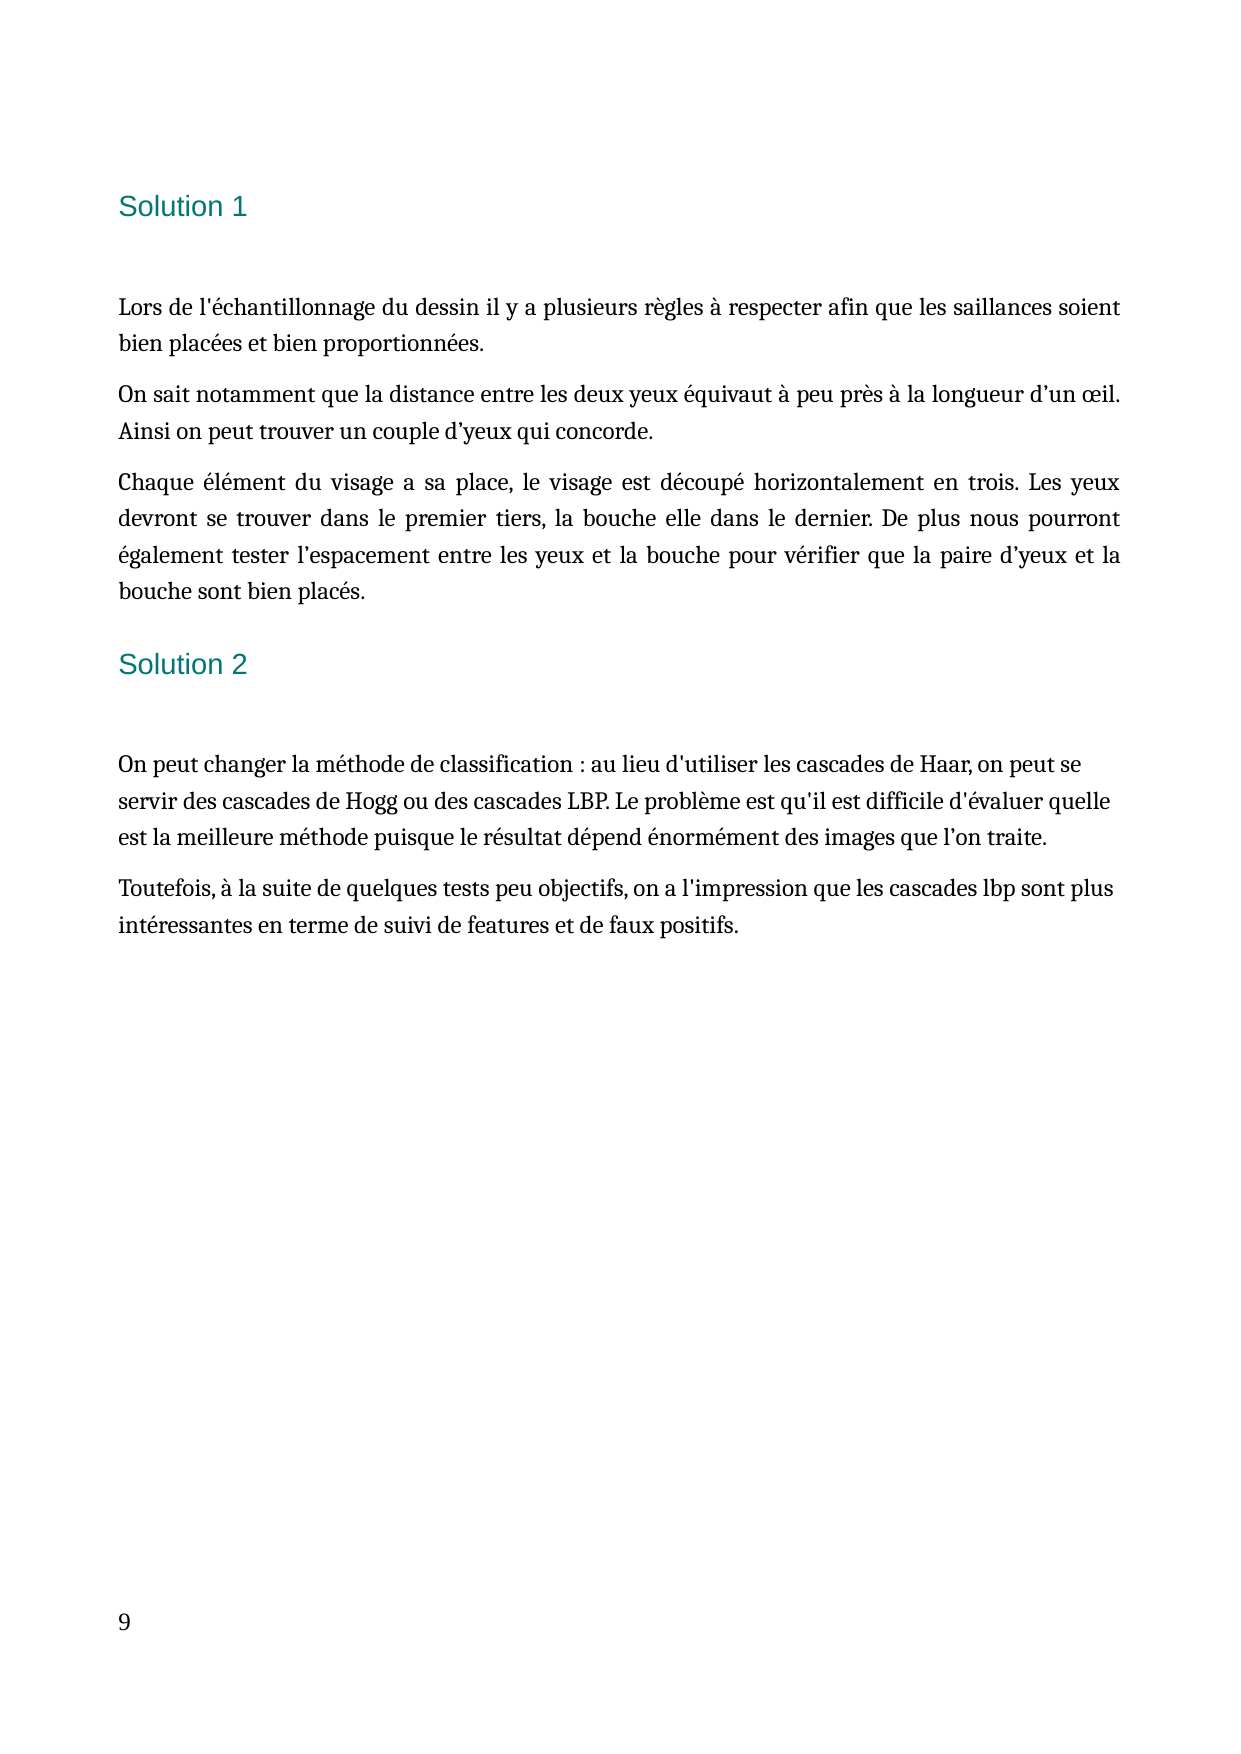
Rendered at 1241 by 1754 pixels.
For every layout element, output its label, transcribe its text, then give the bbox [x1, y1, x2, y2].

subtitle Solution 1 [118, 189, 1122, 223]
text On peut changer la méthode de classification : au lieu d'utiliser les cascades de Haar, on peut se servir des cascades de Hogg ou des cascades LBP. Le problème est qu'il est difficile d'évaluer quelle est la meilleure méthode puisque le résultat dépend énormément des images que l’on traite. [118, 744, 1122, 853]
text On sait notamment que la distance entre les deux yeux équivaut à peu près à la longueur d’un œil. Ainsi on peut trouver un couple d’yeux qui concorde. [118, 374, 1122, 447]
text Toutefois, à la suite de quelques tests peu objectifs, on a l'impression que les cascades lbp sont plus intéressantes en terme de suivi de features et de faux positifs. [118, 868, 1122, 941]
text Lors de l'échantillonnage du dessin il y a plusieurs règles à respecter afin que les saillances soient bien placées et bien proportionnées. [118, 286, 1122, 359]
subtitle Solution 2 [118, 647, 1122, 680]
text Chaque élément du visage a sa place, le visage est découpé horizontalement en trois. Les yeux devront se trouver dans le premier tiers, la bouche elle dans le dernier. De plus nous pourront également tester l’espacement entre les yeux et la bouche pour vérifier que la paire d’yeux et la bouche sont bien placés. [118, 461, 1122, 607]
